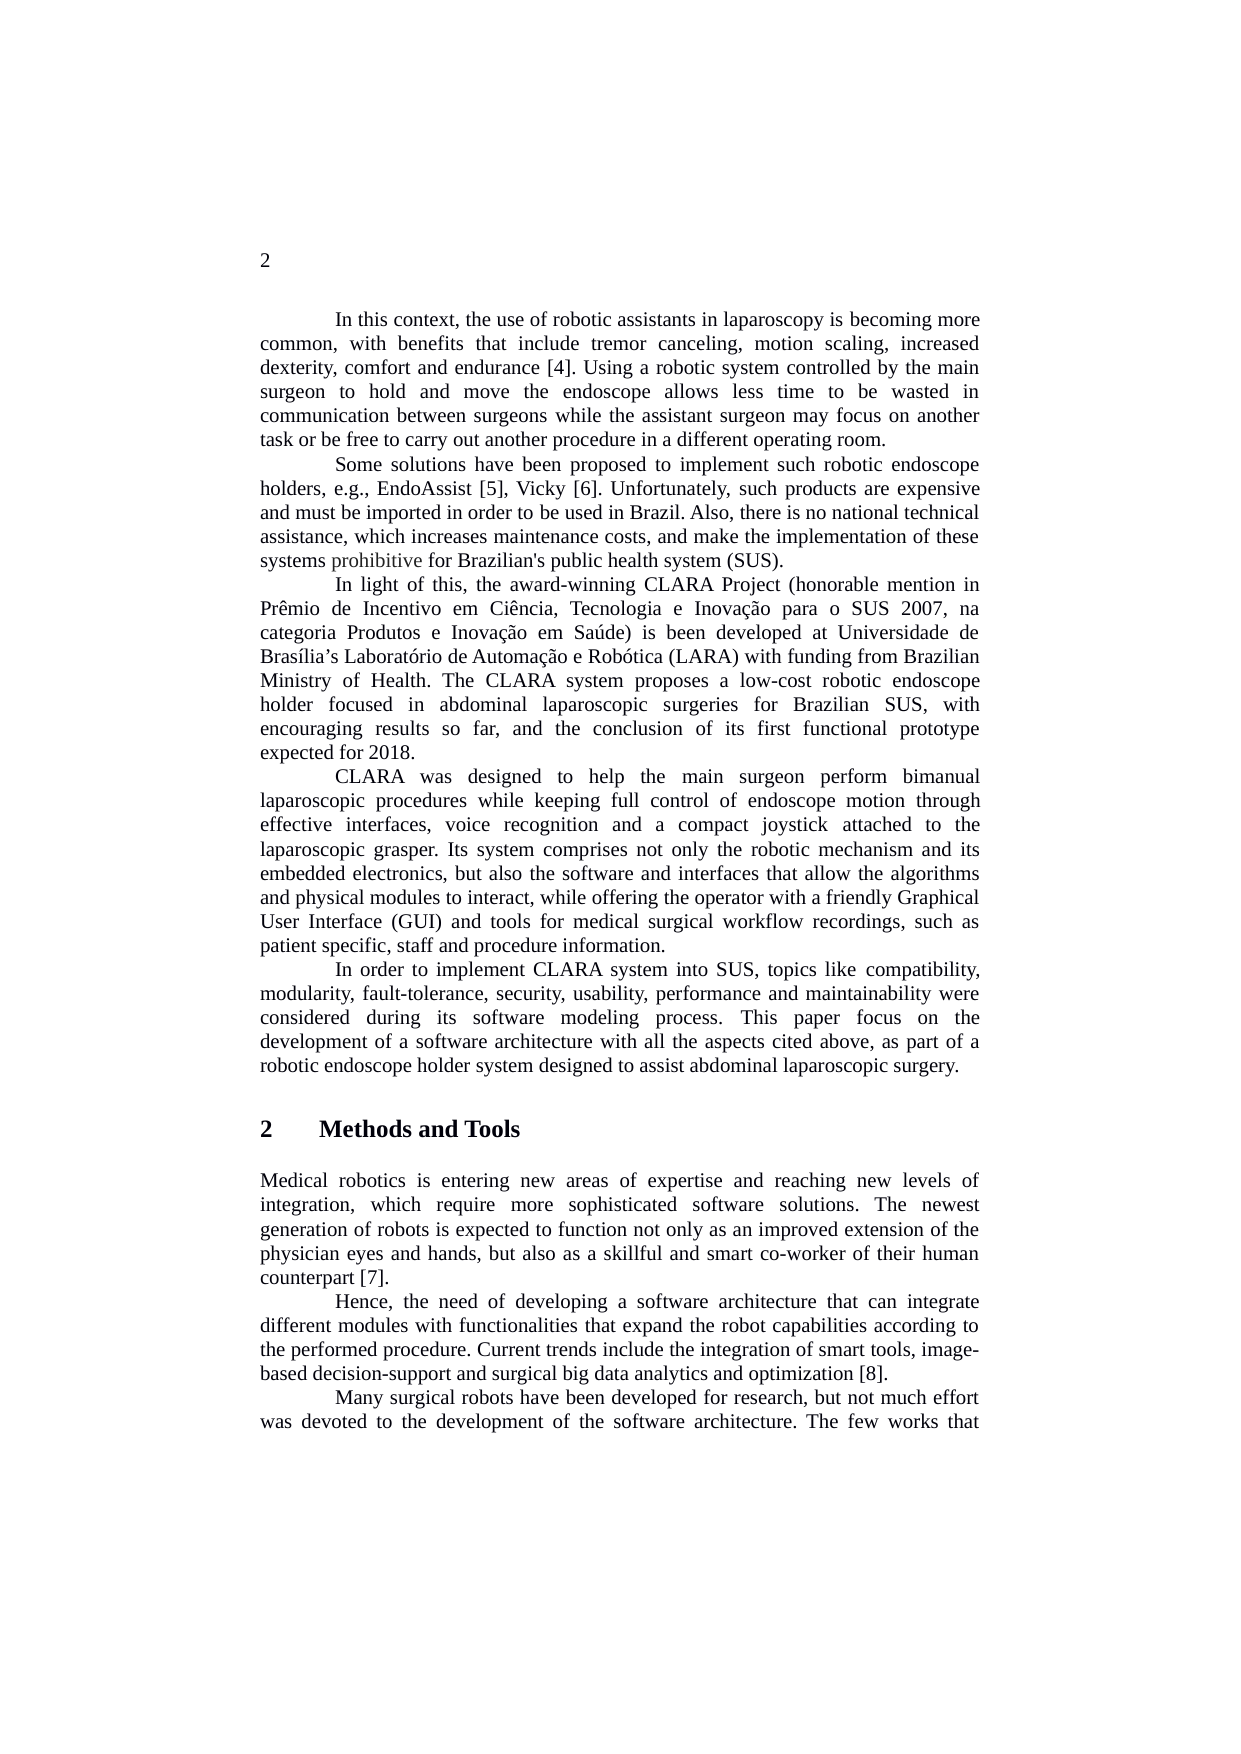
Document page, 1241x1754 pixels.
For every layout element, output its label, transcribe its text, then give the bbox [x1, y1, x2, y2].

text CLARA was designed to help the main surgeon perform bimanual laparoscopic procedures while keeping full control of endoscope motion through effective interfaces, voice recognition and a compact joystick attached to the laparoscopic grasper. Its system comprises not only the robotic mechanism and its embedded electronics, but also the software and interfaces that allow the algorithms and physical modules to interact, while offering the operator with a friendly Graphical User Interface (GUI) and tools for medical surgical workflow recordings, such as patient specific, staff and procedure information. [260, 764, 980, 957]
text In light of this, the award-winning CLARA Project (honorable mention in Prêmio de Incentivo em Ciência, Tecnologia e Inovação para o SUS 2007, na categoria Produtos e Inovação em Saúde) is been developed at Universidade de Brasília’s Laboratório de Automação e Robótica (LARA) with funding from Brazilian Ministry of Health. The CLARA system proposes a low-cost robotic endoscope holder focused in abdominal laparoscopic surgeries for Brazilian SUS, with encouraging results so far, and the conclusion of its first functional prototype expected for 2018. [260, 572, 980, 764]
text Hence, the need of developing a software architecture that can integrate different modules with functionalities that expand the robot capabilities according to the performed procedure. Current trends include the integration of smart tools, image-based decision-support and surgical big data analytics and optimization [8]. [260, 1289, 980, 1385]
text In this context, the use of robotic assistants in laparoscopy is becoming more common, with benefits that include tremor canceling, motion scaling, increased dexterity, comfort and endurance [4]. Using a robotic system controlled by the main surgeon to hold and move the endoscope allows less time to be wasted in communication between surgeons while the assistant surgeon may focus on another task or be free to carry out another procedure in a different operating room. [260, 307, 980, 451]
text Medical robotics is entering new areas of expertise and reaching new levels of integration, which require more sophisticated software solutions. The newest generation of robots is expected to function not only as an improved extension of the physician eyes and hands, but also as a skillful and smart co-worker of their human counterpart [7]. [260, 1168, 980, 1289]
list Methods and Tools [260, 1114, 980, 1143]
text Some solutions have been proposed to implement such robotic endoscope holders, e.g., EndoAssist [5], Vicky [6]. Unfortunately, such products are expensive and must be imported in order to be used in Brazil. Also, there is no national technical assistance, which increases maintenance costs, and make the implementation of these systems prohibitive for Brazilian's public health system (SUS). [260, 451, 980, 572]
text In order to implement CLARA system into SUS, topics like compatibility, modularity, fault-tolerance, security, usability, performance and maintainability were considered during its software modeling process. This paper focus on the development of a software architecture with all the aspects cited above, as part of a robotic endoscope holder system designed to assist abdominal laparoscopic surgery. [260, 957, 980, 1077]
text Many surgical robots have been developed for research, but not much effort was devoted to the development of the software architecture. The few works that [260, 1385, 980, 1433]
